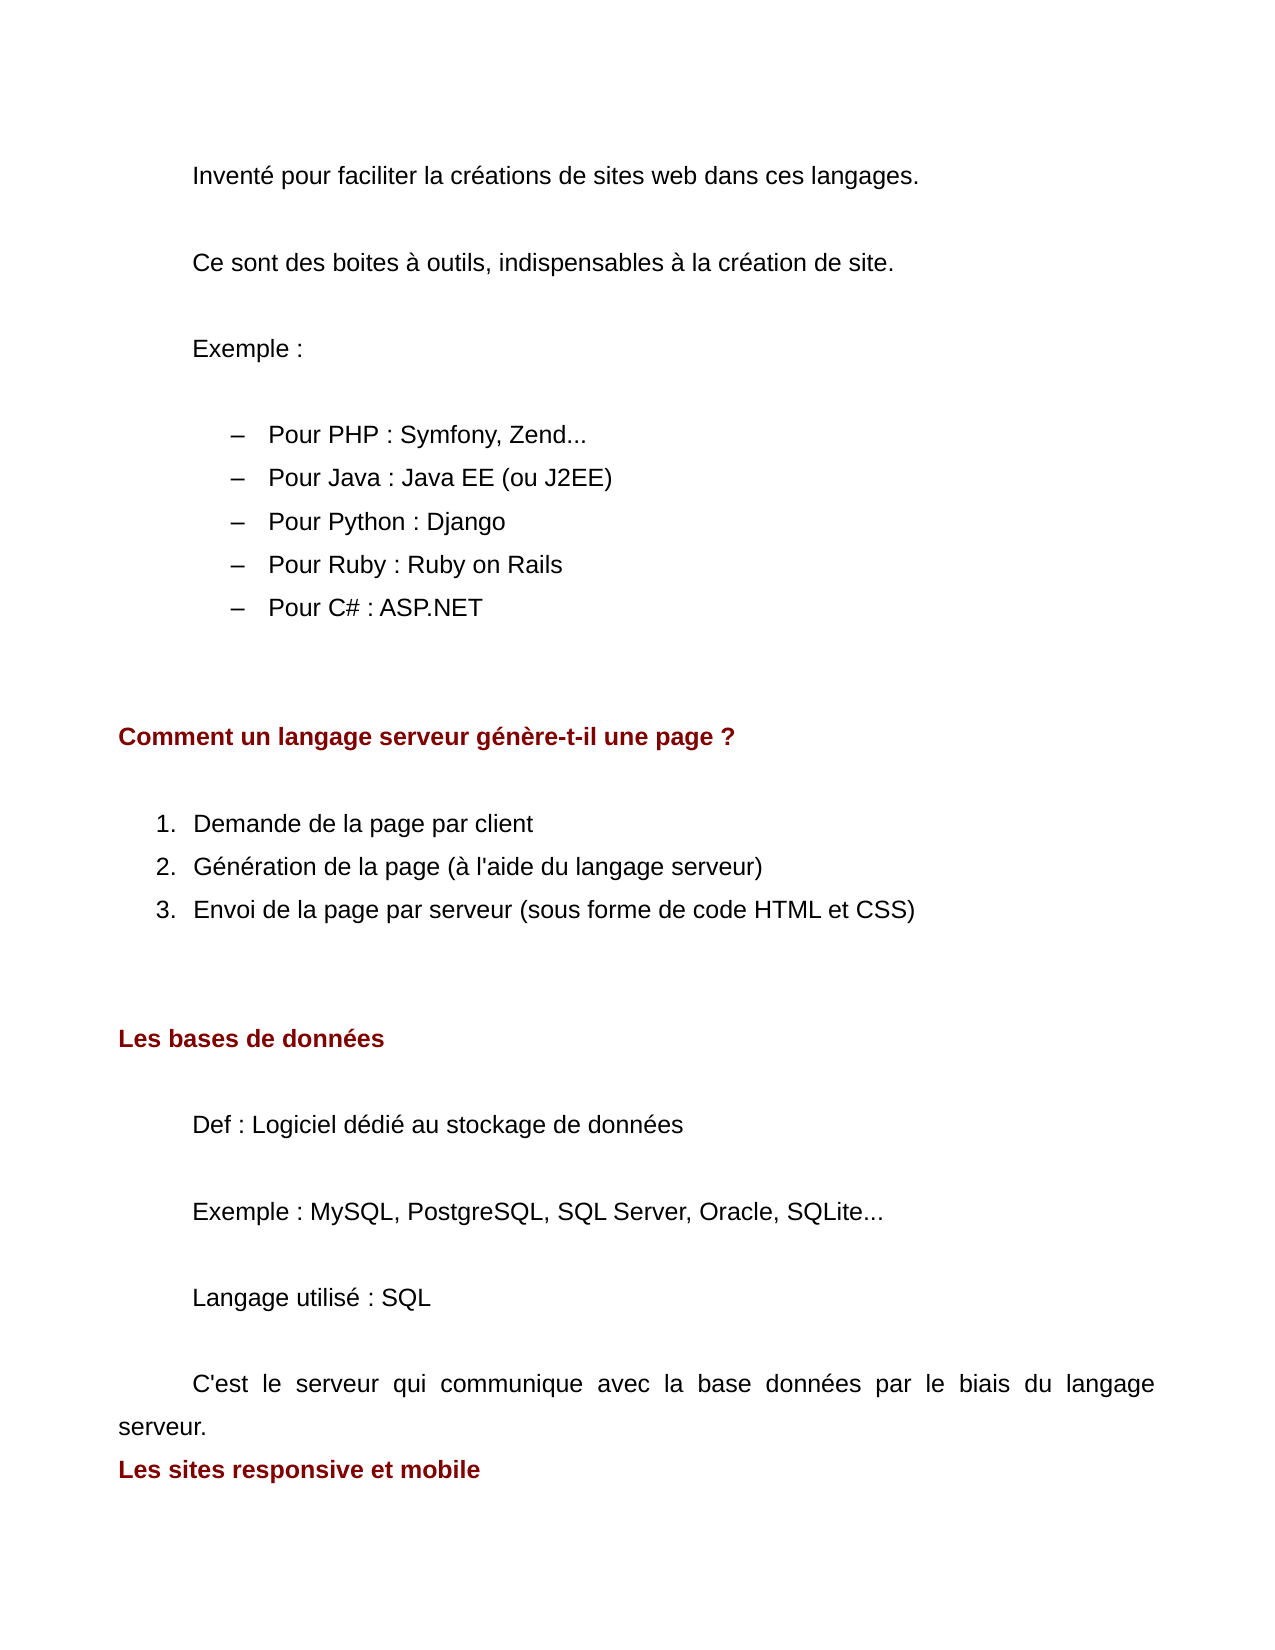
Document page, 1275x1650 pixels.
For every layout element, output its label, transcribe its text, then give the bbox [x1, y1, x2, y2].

text Exemple : MySQL, PostgreSQL, SQL Server, Oracle, SQLite... [118, 1197, 1157, 1226]
list Demande de la page par client [156, 809, 1157, 837]
text Les bases de données [118, 1024, 1157, 1053]
list Envoi de la page par serveur (sous forme de code HTML et CSS) [156, 895, 1157, 924]
text Langage utilisé : SQL [118, 1283, 1157, 1312]
text Exemple : [118, 334, 1157, 362]
list Pour Python : Django [231, 506, 1157, 535]
text Comment un langage serveur génère-t-il une page ? [118, 722, 1157, 751]
text Les sites responsive et mobile [118, 1456, 1157, 1484]
text Ce sont des boites à outils, indispensables à la création de site. [118, 247, 1157, 276]
list Pour C# : ASP.NET [231, 593, 1157, 622]
list Pour PHP : Symfony, Zend... [231, 420, 1157, 449]
list Pour Java : Java EE (ou J2EE) [231, 463, 1157, 492]
text Def : Logiciel dédié au stockage de données [118, 1111, 1157, 1139]
list Génération de la page (à l'aide du langage serveur) [156, 852, 1157, 881]
text C'est le serveur qui communique avec la base données par le biais du langage serveur. [118, 1369, 1157, 1441]
list Pour Ruby : Ruby on Rails [231, 550, 1157, 578]
text Inventé pour faciliter la créations de sites web dans ces langages. [118, 161, 1157, 190]
